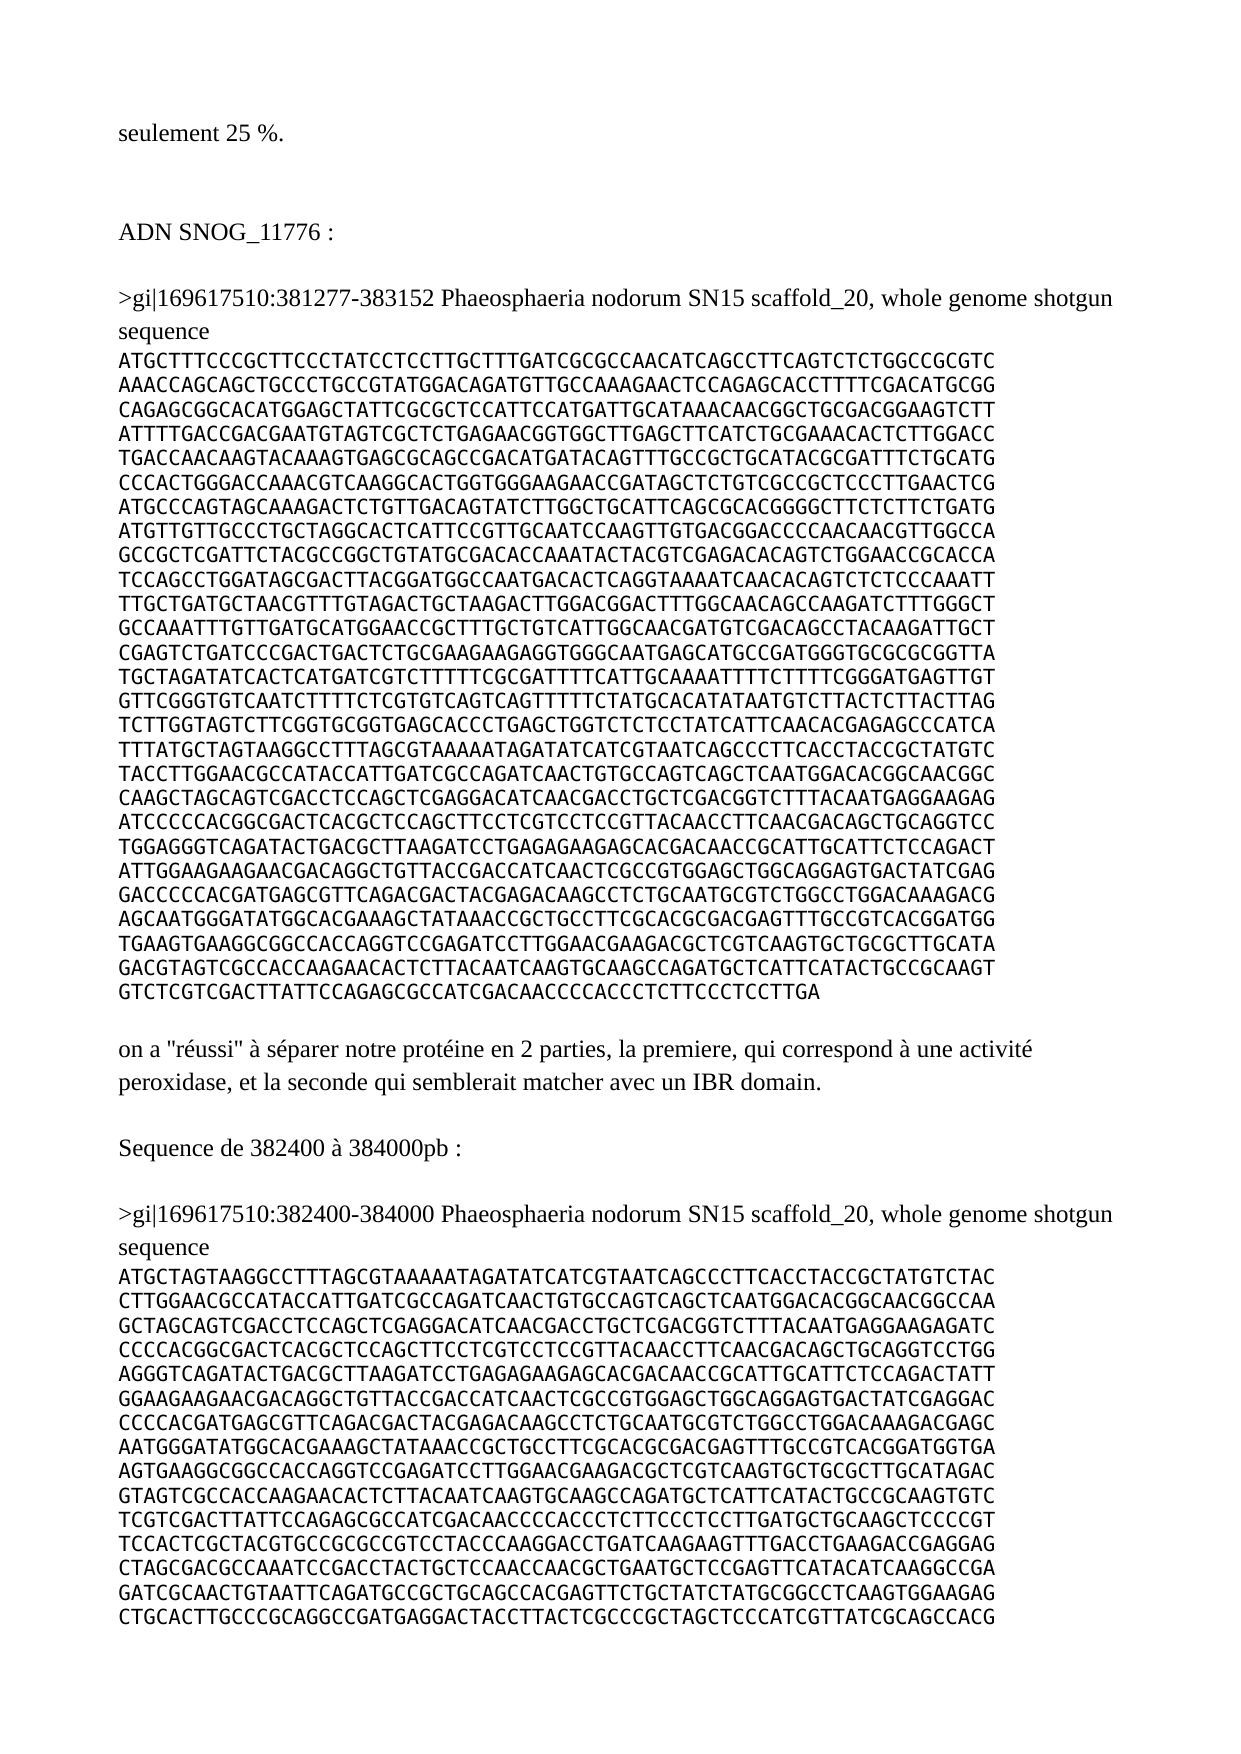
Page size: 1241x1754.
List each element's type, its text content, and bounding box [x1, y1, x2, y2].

text GCTAGCAGTCGACCTCCAGCTCGAGGACATCAACGACCTGCTCGACGGTCTTTACAATGAGGAAGAGATC [118, 1314, 1122, 1338]
text GACGTAGTCGCCACCAAGAACACTCTTACAATCAAGTGCAAGCCAGATGCTCATTCATACTGCCGCAAGT [118, 956, 1122, 980]
text GCCGCTCGATTCTACGCCGGCTGTATGCGACACCAAATACTACGTCGAGACACAGTCTGGAACCGCACCA [118, 543, 1122, 568]
text seulement 25 %. [118, 118, 1122, 147]
text GTAGTCGCCACCAAGAACACTCTTACAATCAAGTGCAAGCCAGATGCTCATTCATACTGCCGCAAGTGTC [118, 1484, 1122, 1508]
text GTCTCGTCGACTTATTCCAGAGCGCCATCGACAACCCCACCCTCTTCCCTCCTTGA [118, 980, 1122, 1004]
text CCCCACGGCGACTCACGCTCCAGCTTCCTCGTCCTCCGTTACAACCTTCAACGACAGCTGCAGGTCCTGG [118, 1338, 1122, 1362]
text AGCAATGGGATATGGCACGAAAGCTATAAACCGCTGCCTTCGCACGCGACGAGTTTGCCGTCACGGATGG [118, 907, 1122, 932]
text GACCCCCACGATGAGCGTTCAGACGACTACGAGACAAGCCTCTGCAATGCGTCTGGCCTGGACAAAGACG [118, 883, 1122, 907]
text TACCTTGGAACGCCATACCATTGATCGCCAGATCAACTGTGCCAGTCAGCTCAATGGACACGGCAACGGC [118, 762, 1122, 786]
text ATGCCCAGTAGCAAAGACTCTGTTGACAGTATCTTGGCTGCATTCAGCGCACGGGGCTTCTCTTCTGATG [118, 495, 1122, 519]
text TCGTCGACTTATTCCAGAGCGCCATCGACAACCCCACCCTCTTCCCTCCTTGATGCTGCAAGCTCCCCGT [118, 1508, 1122, 1532]
text CCCACTGGGACCAAACGTCAAGGCACTGGTGGGAAGAACCGATAGCTCTGTCGCCGCTCCCTTGAACTCG [118, 471, 1122, 495]
text AGGGTCAGATACTGACGCTTAAGATCCTGAGAGAAGAGCACGACAACCGCATTGCATTCTCCAGACTATT [118, 1362, 1122, 1387]
text >gi|169617510:382400-384000 Phaeosphaeria nodorum SN15 scaffold_20, whole genome shotgun sequence [118, 1199, 1122, 1261]
text TGAAGTGAAGGCGGCCACCAGGTCCGAGATCCTTGGAACGAAGACGCTCGTCAAGTGCTGCGCTTGCATA [118, 932, 1122, 956]
text CTTGGAACGCCATACCATTGATCGCCAGATCAACTGTGCCAGTCAGCTCAATGGACACGGCAACGGCCAA [118, 1289, 1122, 1314]
text TTGCTGATGCTAACGTTTGTAGACTGCTAAGACTTGGACGGACTTTGGCAACAGCCAAGATCTTTGGGCT [118, 592, 1122, 616]
text TTTATGCTAGTAAGGCCTTTAGCGTAAAAATAGATATCATCGTAATCAGCCCTTCACCTACCGCTATGTC [118, 738, 1122, 762]
text CTGCACTTGCCCGCAGGCCGATGAGGACTACCTTACTCGCCCGCTAGCTCCCATCGTTATCGCAGCCACG [118, 1605, 1122, 1629]
text GCCAAATTTGTTGATGCATGGAACCGCTTTGCTGTCATTGGCAACGATGTCGACAGCCTACAAGATTGCT [118, 616, 1122, 641]
text GGAAGAAGAACGACAGGCTGTTACCGACCATCAACTCGCCGTGGAGCTGGCAGGAGTGACTATCGAGGAC [118, 1387, 1122, 1411]
text CTAGCGACGCCAAATCCGACCTACTGCTCCAACCAACGCTGAATGCTCCGAGTTCATACATCAAGGCCGA [118, 1556, 1122, 1581]
text ATGTTGTTGCCCTGCTAGGCACTCATTCCGTTGCAATCCAAGTTGTGACGGACCCCAACAACGTTGGCCA [118, 519, 1122, 543]
text ATCCCCCACGGCGACTCACGCTCCAGCTTCCTCGTCCTCCGTTACAACCTTCAACGACAGCTGCAGGTCC [118, 810, 1122, 835]
text ATGCTAGTAAGGCCTTTAGCGTAAAAATAGATATCATCGTAATCAGCCCTTCACCTACCGCTATGTCTAC [118, 1265, 1122, 1289]
text CAAGCTAGCAGTCGACCTCCAGCTCGAGGACATCAACGACCTGCTCGACGGTCTTTACAATGAGGAAGAG [118, 786, 1122, 810]
text ATTTTGACCGACGAATGTAGTCGCTCTGAGAACGGTGGCTTGAGCTTCATCTGCGAAACACTCTTGGACC [118, 422, 1122, 446]
text TCCAGCCTGGATAGCGACTTACGGATGGCCAATGACACTCAGGTAAAATCAACACAGTCTCTCCCAAATT [118, 568, 1122, 592]
text TGGAGGGTCAGATACTGACGCTTAAGATCCTGAGAGAAGAGCACGACAACCGCATTGCATTCTCCAGACT [118, 835, 1122, 859]
text TCCACTCGCTACGTGCCGCGCCGTCCTACCCAAGGACCTGATCAAGAAGTTTGACCTGAAGACCGAGGAG [118, 1532, 1122, 1556]
text CAGAGCGGCACATGGAGCTATTCGCGCTCCATTCCATGATTGCATAAACAACGGCTGCGACGGAAGTCTT [118, 398, 1122, 422]
text ADN SNOG_11776 : [118, 217, 1122, 246]
text Sequence de 382400 à 384000pb : [118, 1133, 1122, 1162]
text AAACCAGCAGCTGCCCTGCCGTATGGACAGATGTTGCCAAAGAACTCCAGAGCACCTTTTCGACATGCGG [118, 373, 1122, 398]
text TGCTAGATATCACTCATGATCGTCTTTTTCGCGATTTTCATTGCAAAATTTTCTTTTCGGGATGAGTTGT [118, 665, 1122, 689]
text TGACCAACAAGTACAAAGTGAGCGCAGCCGACATGATACAGTTTGCCGCTGCATACGCGATTTCTGCATG [118, 446, 1122, 471]
text CGAGTCTGATCCCGACTGACTCTGCGAAGAAGAGGTGGGCAATGAGCATGCCGATGGGTGCGCGCGGTTA [118, 641, 1122, 665]
text CCCCACGATGAGCGTTCAGACGACTACGAGACAAGCCTCTGCAATGCGTCTGGCCTGGACAAAGACGAGC [118, 1411, 1122, 1435]
text on a ''réussi'' à séparer notre protéine en 2 parties, la premiere, qui correspond à une activité peroxidase, et la seconde qui semblerait matcher avec un IBR domain. [118, 1034, 1122, 1096]
text GATCGCAACTGTAATTCAGATGCCGCTGCAGCCACGAGTTCTGCTATCTATGCGGCCTCAAGTGGAAGAG [118, 1581, 1122, 1605]
text GTTCGGGTGTCAATCTTTTCTCGTGTCAGTCAGTTTTTCTATGCACATATAATGTCTTACTCTTACTTAG [118, 689, 1122, 713]
text AGTGAAGGCGGCCACCAGGTCCGAGATCCTTGGAACGAAGACGCTCGTCAAGTGCTGCGCTTGCATAGAC [118, 1459, 1122, 1484]
text TCTTGGTAGTCTTCGGTGCGGTGAGCACCCTGAGCTGGTCTCTCCTATCATTCAACACGAGAGCCCATCA [118, 713, 1122, 738]
text ATTGGAAGAAGAACGACAGGCTGTTACCGACCATCAACTCGCCGTGGAGCTGGCAGGAGTGACTATCGAG [118, 859, 1122, 883]
text AATGGGATATGGCACGAAAGCTATAAACCGCTGCCTTCGCACGCGACGAGTTTGCCGTCACGGATGGTGA [118, 1435, 1122, 1459]
text >gi|169617510:381277-383152 Phaeosphaeria nodorum SN15 scaffold_20, whole genome shotgun sequence [118, 283, 1122, 345]
text ATGCTTTCCCGCTTCCCTATCCTCCTTGCTTTGATCGCGCCAACATCAGCCTTCAGTCTCTGGCCGCGTC [118, 349, 1122, 373]
